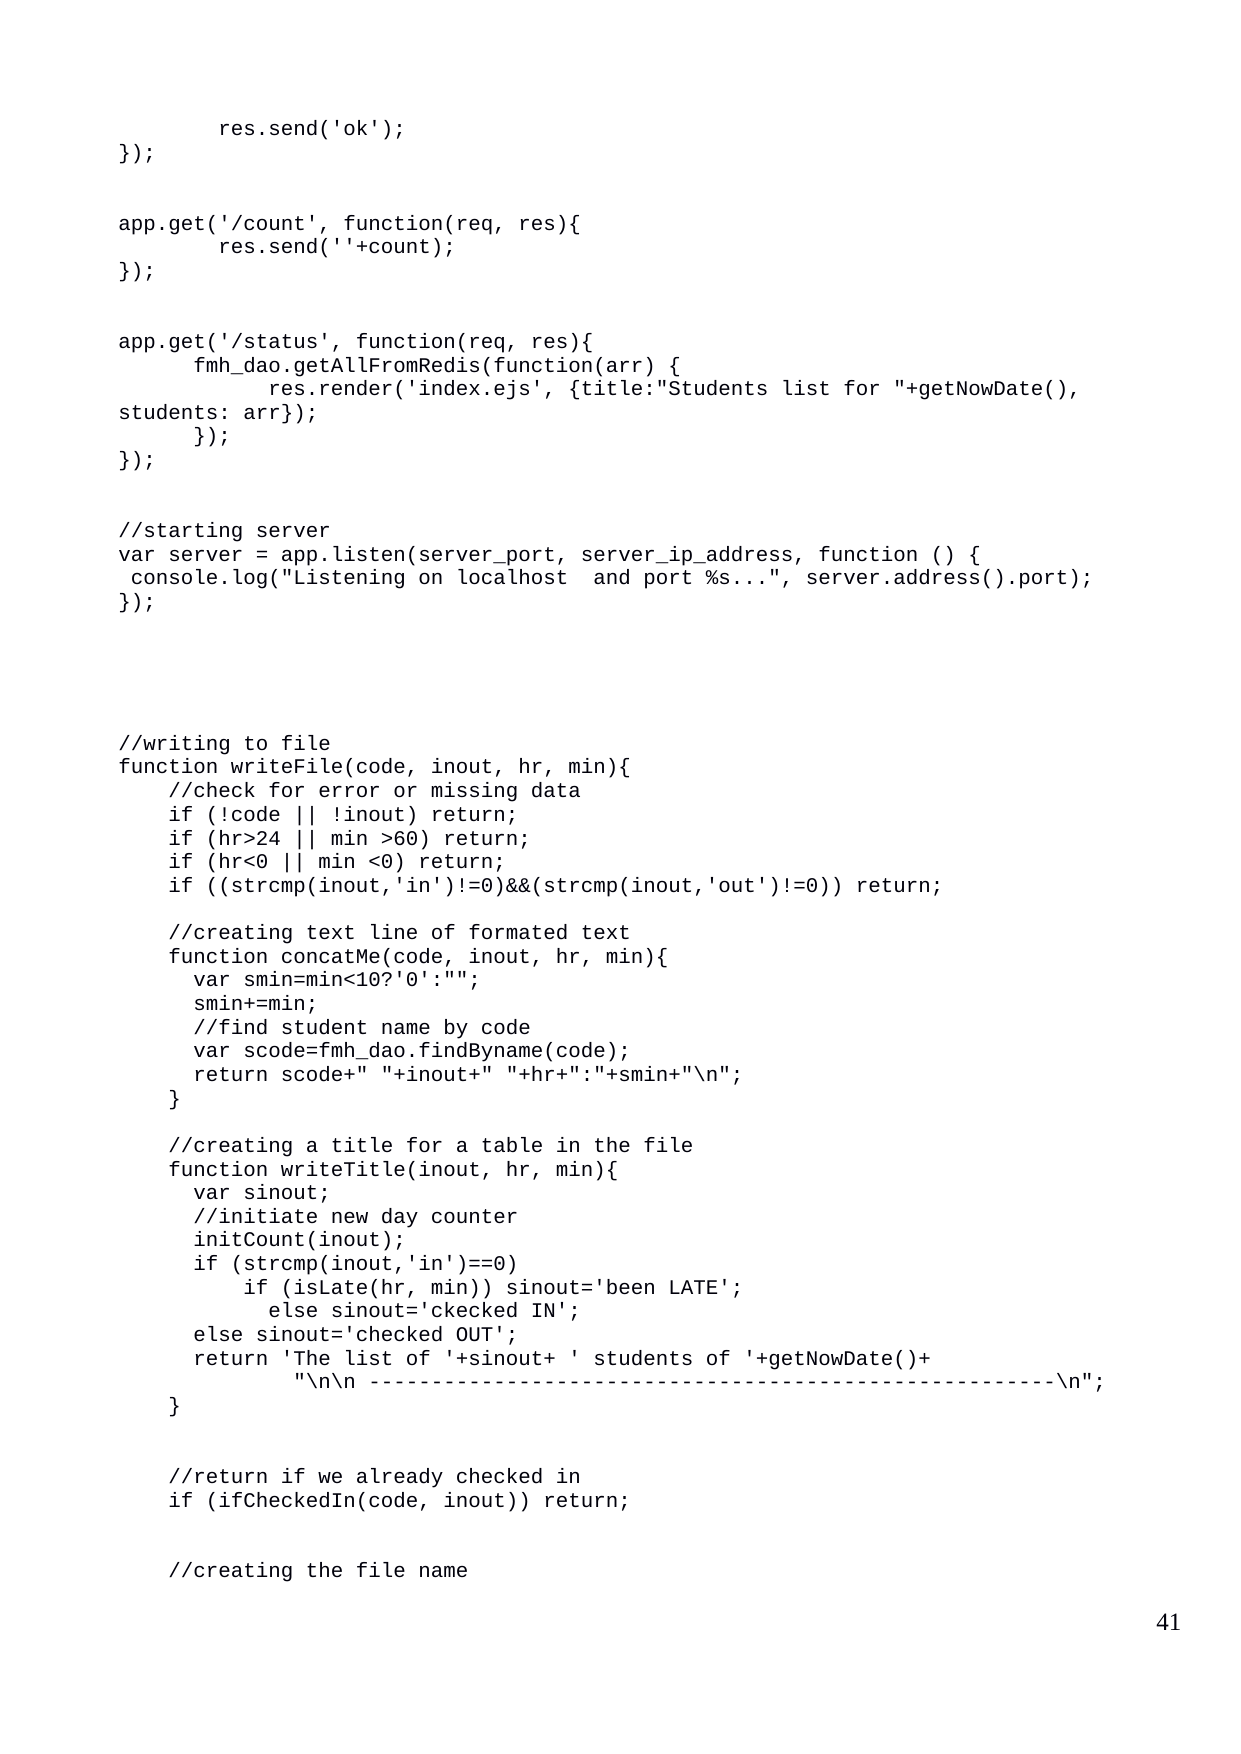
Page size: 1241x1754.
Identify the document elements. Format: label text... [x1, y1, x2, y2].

text res.send(''+count); [118, 236, 1181, 260]
text else sinout='ckecked IN'; [118, 1300, 1181, 1324]
text }); [118, 449, 1181, 473]
text initCount(inout); [118, 1229, 1181, 1253]
text }); [118, 260, 1181, 284]
text console.log("Listening on localhost and port %s...", server.address().port); [118, 567, 1181, 591]
text }); [118, 591, 1181, 615]
text //creating text line of formated text [118, 922, 1181, 946]
text //writing to file [118, 733, 1181, 757]
text var server = app.listen(server_port, server_ip_address, function () { [118, 544, 1181, 567]
text //creating the file name [118, 1561, 1181, 1584]
text if (hr>24 || min >60) return; [118, 827, 1181, 851]
text return 'The list of '+sinout+ ' students of '+getNowDate()+ [118, 1348, 1181, 1371]
text function concatMe(code, inout, hr, min){ [118, 946, 1181, 969]
text if (!code || !inout) return; [118, 804, 1181, 827]
text if (strcmp(inout,'in')==0) [118, 1253, 1181, 1277]
text //creating a title for a table in the file [118, 1135, 1181, 1158]
text //initiate new day counter [118, 1206, 1181, 1229]
text //starting server [118, 520, 1181, 544]
text res.send('ok'); [118, 118, 1181, 142]
text app.get('/count', function(req, res){ [118, 213, 1181, 236]
text fmh_dao.getAllFromRedis(function(arr) { [118, 354, 1181, 378]
text else sinout='checked OUT'; [118, 1324, 1181, 1348]
text return scode+" "+inout+" "+hr+":"+smin+"\n"; [118, 1064, 1181, 1088]
text res.render('index.ejs', {title:"Students list for "+getNowDate(), students: arr}); [118, 378, 1181, 426]
text smin+=min; [118, 993, 1181, 1017]
text app.get('/status', function(req, res){ [118, 331, 1181, 354]
text }); [118, 142, 1181, 165]
text var smin=min<10?'0':""; [118, 969, 1181, 993]
text var sinout; [118, 1182, 1181, 1206]
text function writeTitle(inout, hr, min){ [118, 1158, 1181, 1182]
text }); [118, 426, 1181, 449]
text //return if we already checked in [118, 1466, 1181, 1489]
text function writeFile(code, inout, hr, min){ [118, 757, 1181, 780]
text if ((strcmp(inout,'in')!=0)&&(strcmp(inout,'out')!=0)) return; [118, 875, 1181, 898]
text "\n\n -------------------------------------------------------\n"; [118, 1371, 1181, 1395]
text } [118, 1088, 1181, 1111]
text if (isLate(hr, min)) sinout='been LATE'; [118, 1277, 1181, 1300]
text if (ifCheckedIn(code, inout)) return; [118, 1489, 1181, 1513]
text //check for error or missing data [118, 780, 1181, 804]
text if (hr<0 || min <0) return; [118, 851, 1181, 875]
text } [118, 1395, 1181, 1419]
text var scode=fmh_dao.findByname(code); [118, 1040, 1181, 1064]
text //find student name by code [118, 1017, 1181, 1040]
